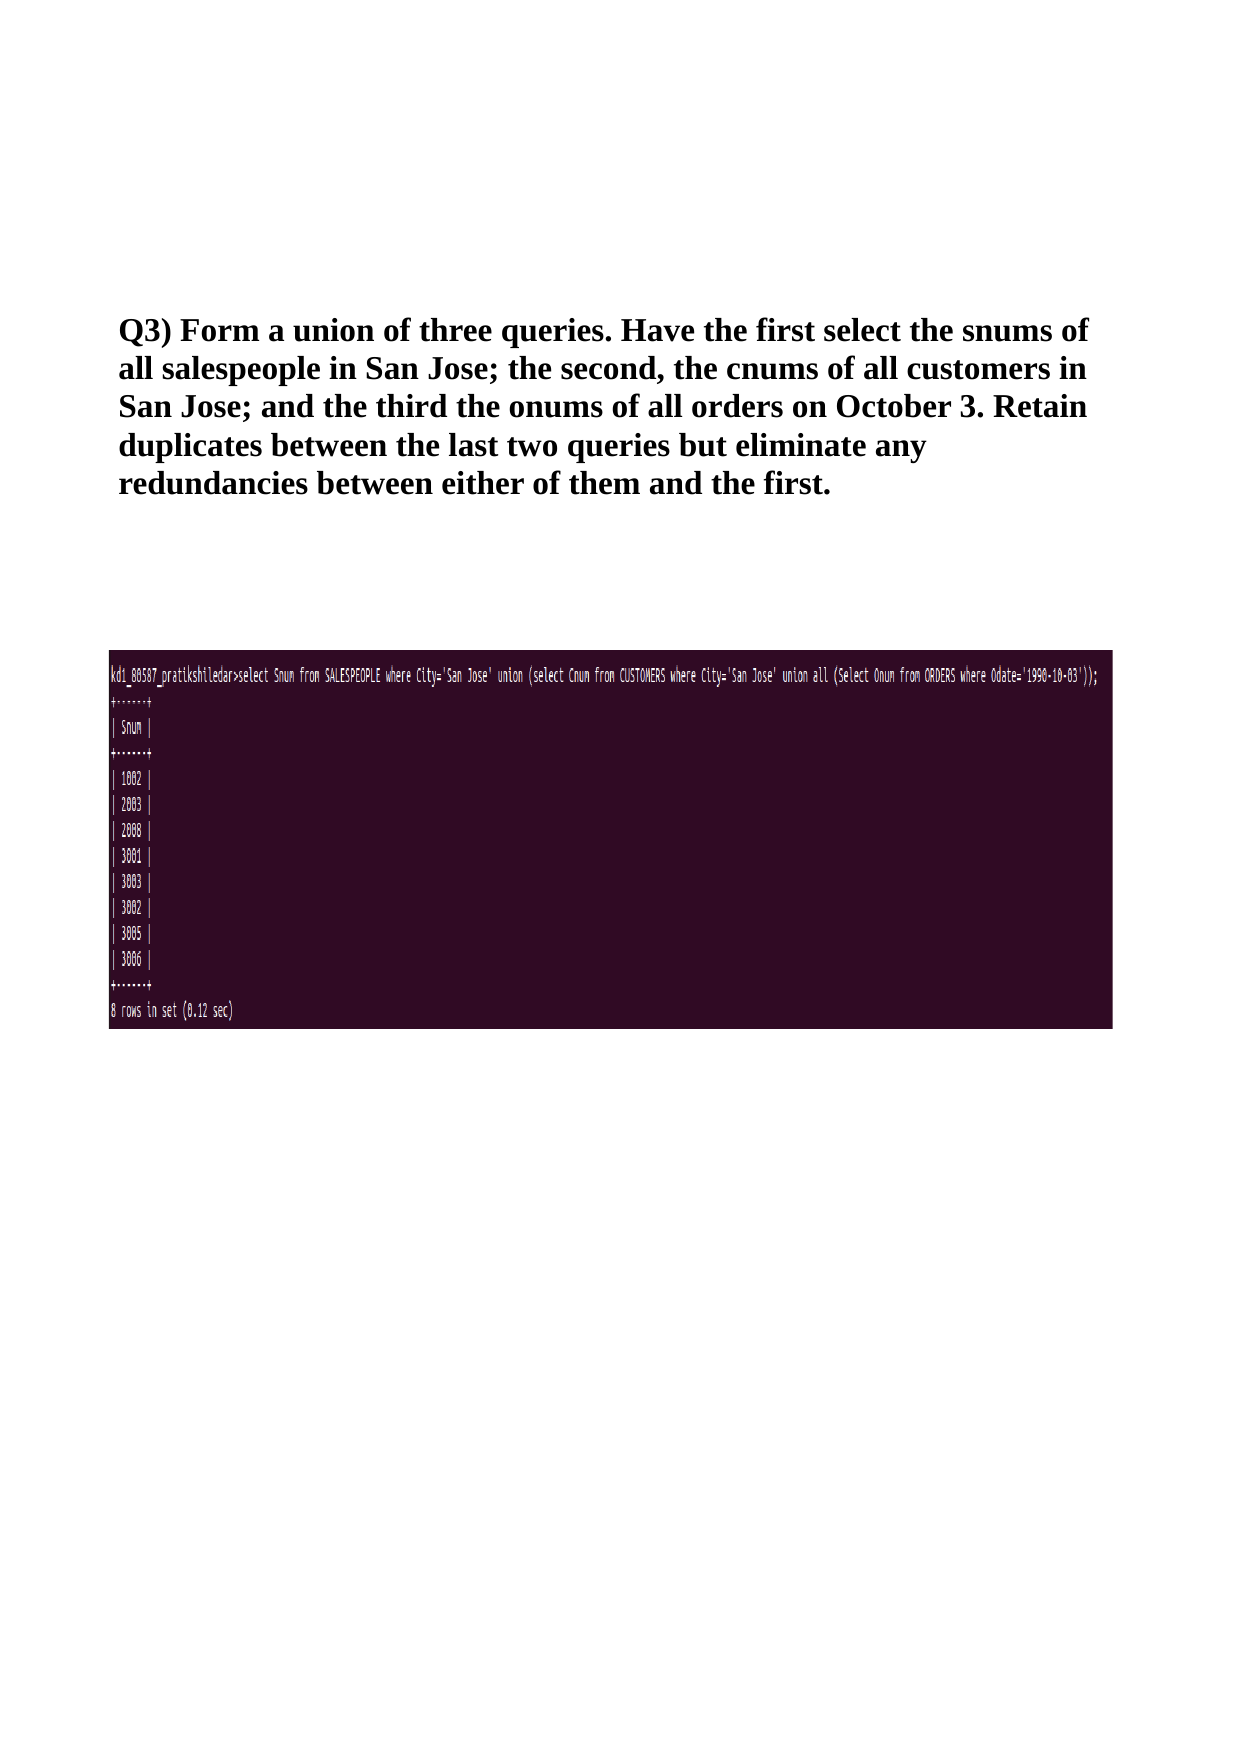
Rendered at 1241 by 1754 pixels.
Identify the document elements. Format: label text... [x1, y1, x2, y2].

text Q3) Form a union of three queries. Have the first select the snums of all salespeople in San Jose; the second, the cnums of all customers in San Jose; and the third the onums of all orders on October 3. Retain duplicates between the last two queries but eliminate any redundancies between either of them and the first. [118, 310, 1122, 501]
picture [108, 650, 1113, 1029]
